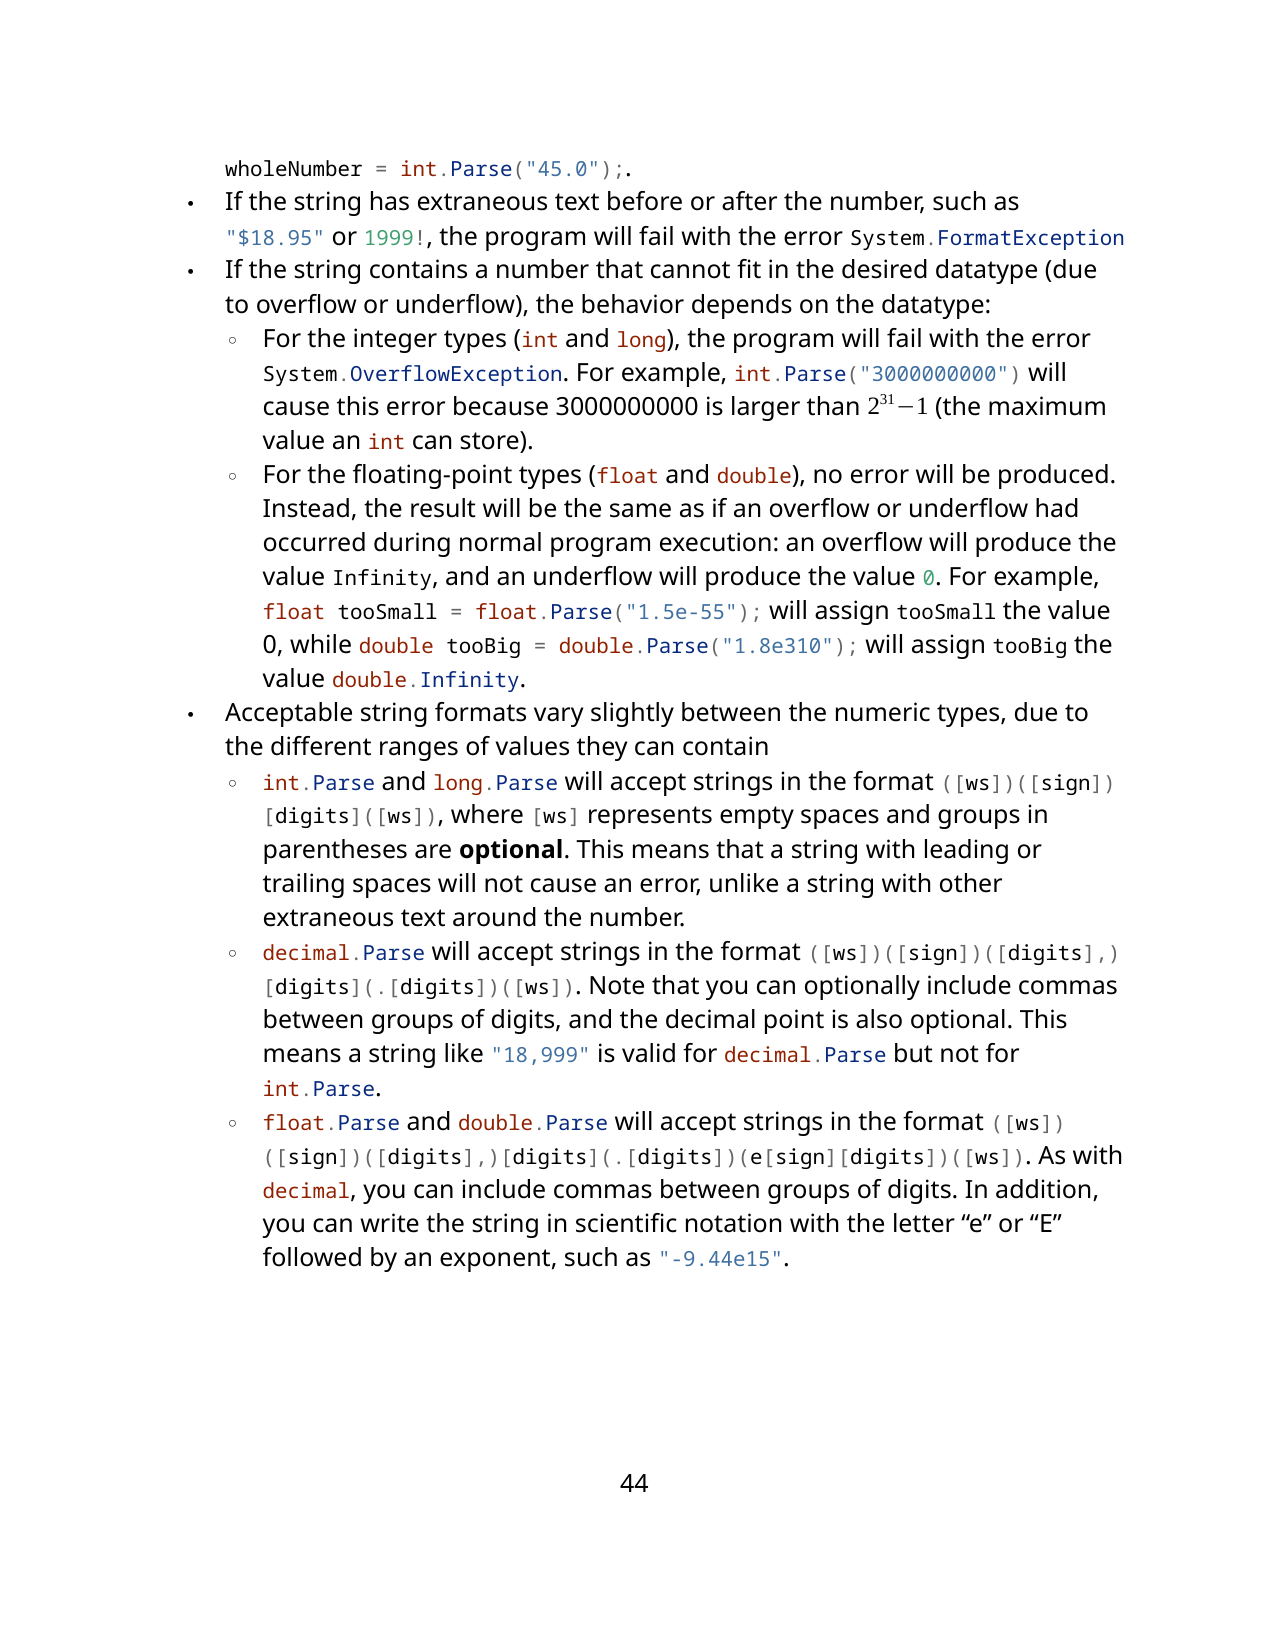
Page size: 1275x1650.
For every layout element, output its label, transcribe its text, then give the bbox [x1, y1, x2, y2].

list Acceptable string formats vary slightly between the numeric types, due to the different ranges of values they can contain [187, 695, 1125, 763]
list For the floating-point types (float and double), no error will be produced. Instead, the result will be the same as if an overflow or underflow had occurred during normal program execution: an overflow will produce the value Infinity, and an underflow will produce the value 0. For example, float tooSmall = float.Parse("1.5e-55"); will assign tooSmall the value 0, while double tooBig = double.Parse("1.8e310"); will assign tooBig the value double.Infinity. [225, 457, 1125, 695]
list If the string contains a number that cannot fit in the desired datatype (due to overflow or underflow), the behavior depends on the datatype: [187, 252, 1125, 320]
list decimal.Parse will accept strings in the format ([ws])([sign])([digits],)[digits](.[digits])([ws]). Note that you can optionally include commas between groups of digits, and the decimal point is also optional. This means a string like "18,999" is valid for decimal.Parse but not for int.Parse. [225, 933, 1125, 1104]
list float.Parse and double.Parse will accept strings in the format ([ws])([sign])([digits],)[digits](.[digits])(e[sign][digits])([ws]). As with decimal, you can include commas between groups of digits. In addition, you can write the string in scientific notation with the letter “e” or “E” followed by an exponent, such as "-9.44e15". [225, 1104, 1125, 1274]
list If the string has extraneous text before or after the number, such as "$18.95" or 1999!, the program will fail with the error System.FormatException [187, 184, 1125, 252]
list int.Parse and long.Parse will accept strings in the format ([ws])([sign])[digits]([ws]), where [ws] represents empty spaces and groups in parentheses are optional. This means that a string with leading or trailing spaces will not cause an error, unlike a string with other extraneous text around the number. [225, 763, 1125, 933]
list For the integer types (int and long), the program will fail with the error System.OverflowException. For example, int.Parse("3000000000") will cause this error because 3000000000 is larger than (the maximum value an int can store). [225, 320, 1125, 457]
list wholeNumber = int.Parse("45.0");. [187, 150, 1125, 184]
